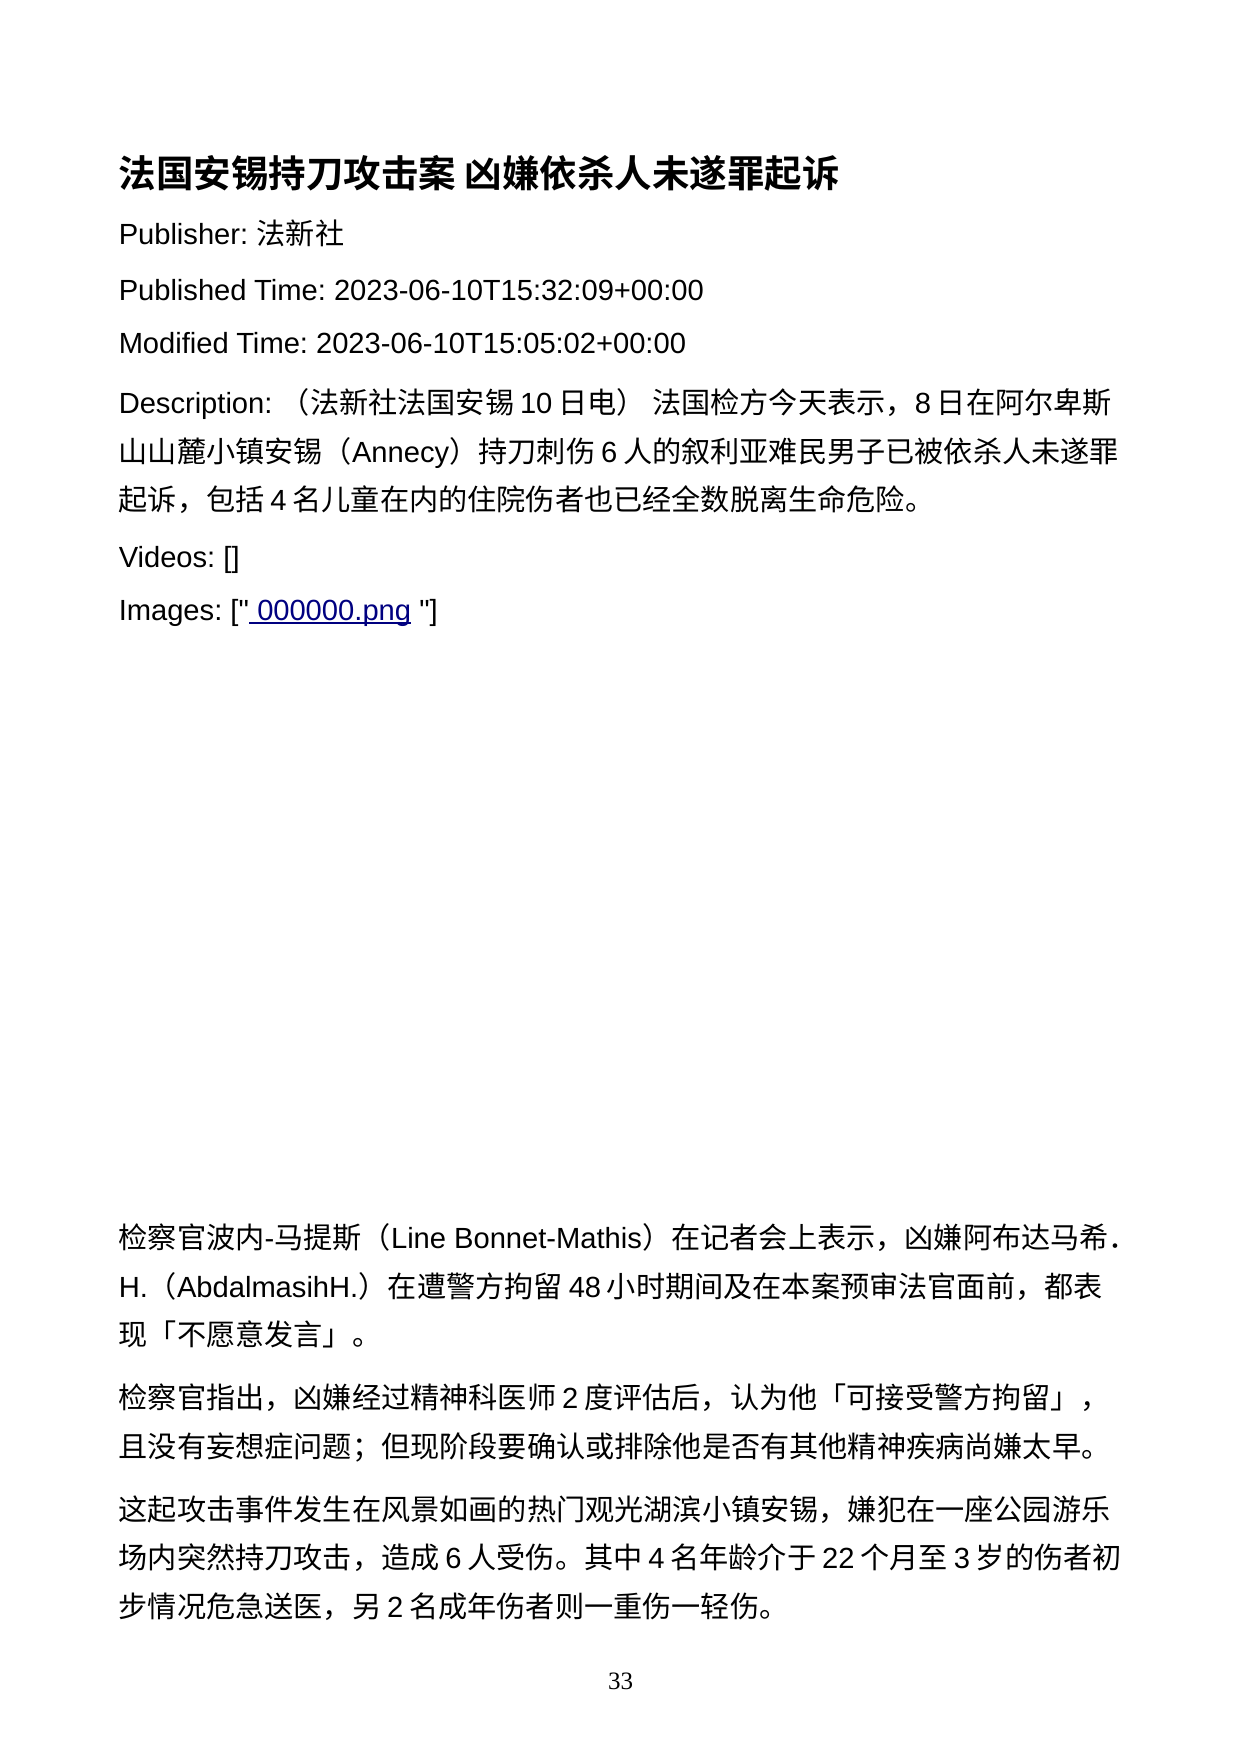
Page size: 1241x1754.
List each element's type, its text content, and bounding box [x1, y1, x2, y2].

subtitle 法国安锡持刀攻击案 凶嫌依杀人未遂罪起诉 [118, 143, 1122, 198]
text Description: （法新社法国安锡10日电） 法国检方今天表示，8日在阿尔卑斯山山麓小镇安锡（Annecy）持刀刺伤6人的叙利亚难民男子已被依杀人未遂罪起诉，包括4名儿童在内的住院伤者也已经全数脱离生命危险。 [118, 380, 1122, 519]
text 检察官波内-马提斯（Line Bonnet-Mathis）在记者会上表示，凶嫌阿布达马希．H.（AbdalmasihH.）在遭警方拘留48小时期间及在本案预审法官面前，都表现「不愿意发言」。 [118, 1214, 1122, 1354]
text Published Time: 2023-06-10T15:32:09+00:00 [118, 273, 1122, 307]
text 检察官指出，凶嫌经过精神科医师2度评估后，认为他「可接受警方拘留」，且没有妄想症问题；但现阶段要确认或排除他是否有其他精神疾病尚嫌太早。 [118, 1375, 1122, 1466]
text Publisher: 法新社 [118, 210, 1122, 253]
text 这起攻击事件发生在风景如画的热门观光湖滨小镇安锡，嫌犯在一座公园游乐场内突然持刀攻击，造成6人受伤。其中4名年龄介于22个月至3岁的伤者初步情况危急送医，另2名成年伤者则一重伤一轻伤。 [118, 1486, 1122, 1626]
text Videos: [] [118, 540, 1122, 573]
text Modified Time: 2023-06-10T15:05:02+00:00 [118, 327, 1122, 360]
text Images: [" 000000.png "] [118, 593, 1122, 627]
